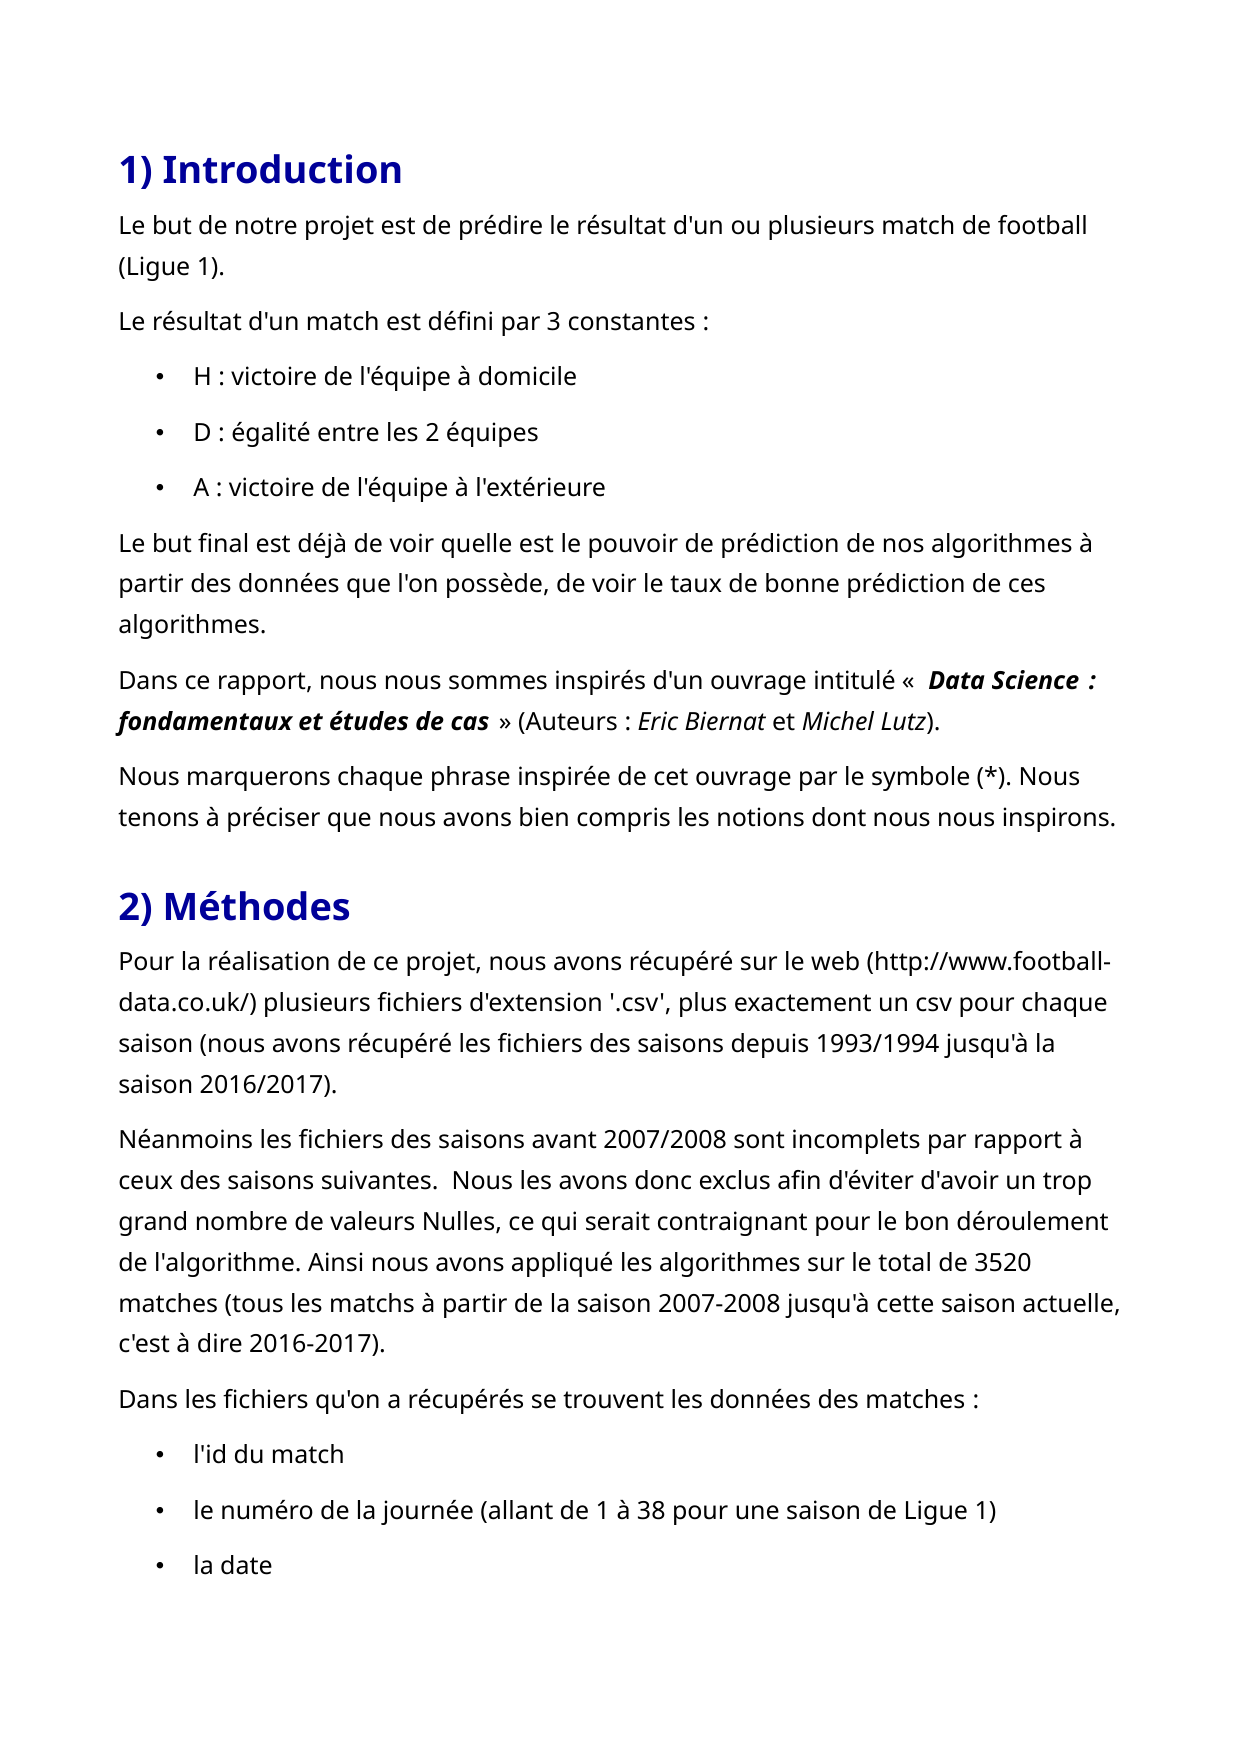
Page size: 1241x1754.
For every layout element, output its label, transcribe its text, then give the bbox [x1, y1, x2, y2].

text Nous marquerons chaque phrase inspirée de cet ouvrage par le symbole (*). Nous tenons à préciser que nous avons bien compris les notions dont nous nous inspirons. [118, 758, 1122, 833]
text Le but de notre projet est de prédire le résultat d'un ou plusieurs match de football (Ligue 1). [118, 207, 1122, 282]
list D : égalité entre les 2 équipes [156, 414, 1122, 448]
text Dans ce rapport, nous nous sommes inspirés d'un ouvrage intitulé « Data Science : fondamentaux et études de cas » (Auteurs : Eric Biernat et Michel Lutz). [118, 662, 1122, 737]
text Néanmoins les fichiers des saisons avant 2007/2008 sont incomplets par rapport à ceux des saisons suivantes. Nous les avons donc exclus afin d'éviter d'avoir un trop grand nombre de valeurs Nulles, ce qui serait contraignant pour le bon déroulement de l'algorithme. Ainsi nous avons appliqué les algorithmes sur le total de 3520 matches (tous les matchs à partir de la saison 2007-2008 jusqu'à cette saison actuelle, c'est à dire 2016-2017). [118, 1122, 1122, 1360]
text Le résultat d'un match est défini par 3 constantes : [118, 303, 1122, 338]
list le numéro de la journée (allant de 1 à 38 pour une saison de Ligue 1) [156, 1492, 1122, 1526]
text Dans les fichiers qu'on a récupérés se trouvent les données des matches : [118, 1381, 1122, 1416]
subtitle 1) Introduction [118, 143, 1122, 195]
text Pour la réalisation de ce projet, nous avons récupéré sur le web (http://www.football-data.co.uk/) plusieurs fichiers d'extension '.csv', plus exactement un csv pour chaque saison (nous avons récupéré les fichiers des saisons depuis 1993/1994 jusqu'à la saison 2016/2017). [118, 944, 1122, 1101]
list l'id du match [156, 1437, 1122, 1471]
list H : victoire de l'équipe à domicile [156, 359, 1122, 393]
subtitle 2) Méthodes [118, 880, 1122, 931]
list la date [156, 1548, 1122, 1582]
list A : victoire de l'équipe à l'extérieure [156, 470, 1122, 504]
text Le but final est déjà de voir quelle est le pouvoir de prédiction de nos algorithmes à partir des données que l'on possède, de voir le taux de bonne prédiction de ces algorithmes. [118, 525, 1122, 641]
